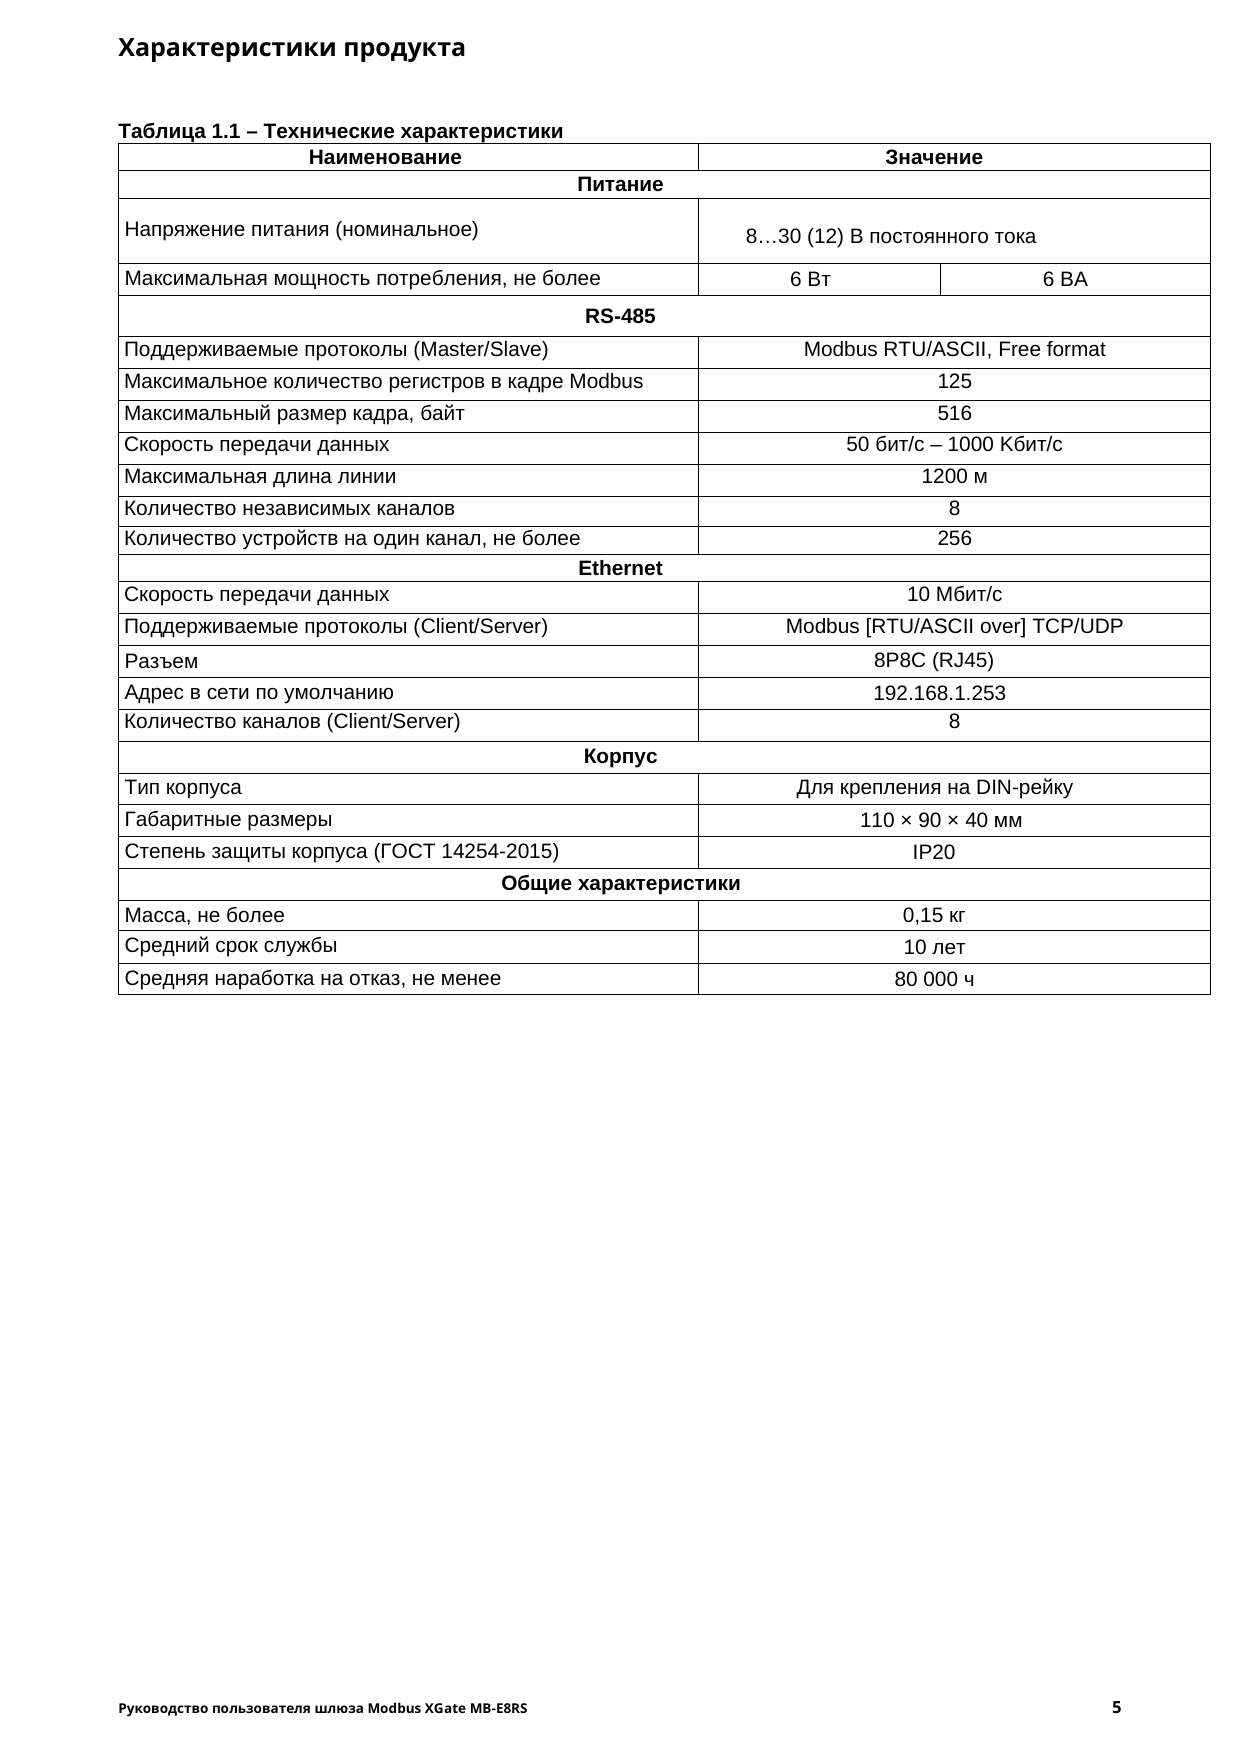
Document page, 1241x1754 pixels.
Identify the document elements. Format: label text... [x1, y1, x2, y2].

table_cell 1200 м [699, 465, 1210, 496]
table_cell Адрес в сети по умолчанию [119, 678, 698, 709]
table_cell Modbus RTU/ASCII, Free format [699, 337, 1210, 368]
table_cell 6 ВА [941, 264, 1210, 294]
table_cell Количество независимых каналов [119, 497, 698, 526]
table_cell Корпус [119, 742, 1210, 772]
table_cell 110 × 90 × 40 мм [699, 805, 1210, 836]
table_cell Для крепления на DIN-рейку [699, 774, 1210, 804]
table_cell RS-485 [119, 296, 1210, 336]
table_cell 10 Мбит/c [699, 582, 1210, 613]
table_cell Масса, не более [119, 901, 698, 930]
table_cell Поддерживаемые протоколы (Master/Slave) [119, 337, 698, 368]
table_cell Разъем [119, 646, 698, 677]
table_cell Средняя наработка на отказ, не менее [119, 964, 698, 994]
table_header Наименование [119, 144, 698, 170]
table_cell 8P8C (RJ45) [699, 646, 1210, 677]
table_cell 516 [699, 401, 1210, 432]
table_cell Питание [119, 171, 1210, 198]
table_cell Максимальная длина линии [119, 465, 698, 496]
table_cell 125 [699, 369, 1210, 400]
table_cell Modbus [RTU/ASCII over] TCP/UDP [699, 614, 1210, 645]
table_cell Количество устройств на один канал, не более [119, 527, 698, 554]
table_cell 80 000 ч [699, 964, 1210, 994]
table_cell 192.168.1.253 [699, 678, 1210, 709]
table_cell 256 [699, 527, 1210, 554]
table_cell Степень защиты корпуса (ГОСТ 14254-2015) [119, 837, 698, 868]
table_cell 8 [699, 497, 1210, 526]
table_cell Скорость передачи данных [119, 582, 698, 613]
table_cell 8 [699, 710, 1210, 741]
table_cell Количество каналов (Client/Server) [119, 710, 698, 741]
table_cell Ethernet [119, 555, 1210, 581]
table_cell Максимальная мощность потребления, не более [119, 264, 698, 294]
table_cell IP20 [699, 837, 1210, 868]
table_cell 0,15 кг [699, 901, 1210, 930]
table_cell Тип корпуса [119, 774, 698, 804]
table_cell Максимальный размер кадра, байт [119, 401, 698, 432]
text Характеристики продукта [118, 29, 1211, 63]
text Таблица 1.1 – Технические характеристики [118, 119, 1232, 142]
table_cell Общие характеристики [119, 869, 1210, 900]
table_cell 6 Вт [699, 264, 940, 294]
table_cell Средний срок службы [119, 931, 698, 962]
table_cell Скорость передачи данных [119, 433, 698, 464]
table_cell Напряжение питания (номинальное) [119, 199, 698, 263]
table_cell Максимальное количество регистров в кадре Modbus [119, 369, 698, 400]
table_header Значение [699, 144, 1210, 170]
table_cell 10 лет [699, 931, 1210, 962]
table_cell 8…30 (12) В постоянного тока [699, 199, 1210, 263]
table_cell Габаритные размеры [119, 805, 698, 836]
table_cell Поддерживаемые протоколы (Client/Server) [119, 614, 698, 645]
table_cell 50 бит/c – 1000 Kбит/c [699, 433, 1210, 464]
